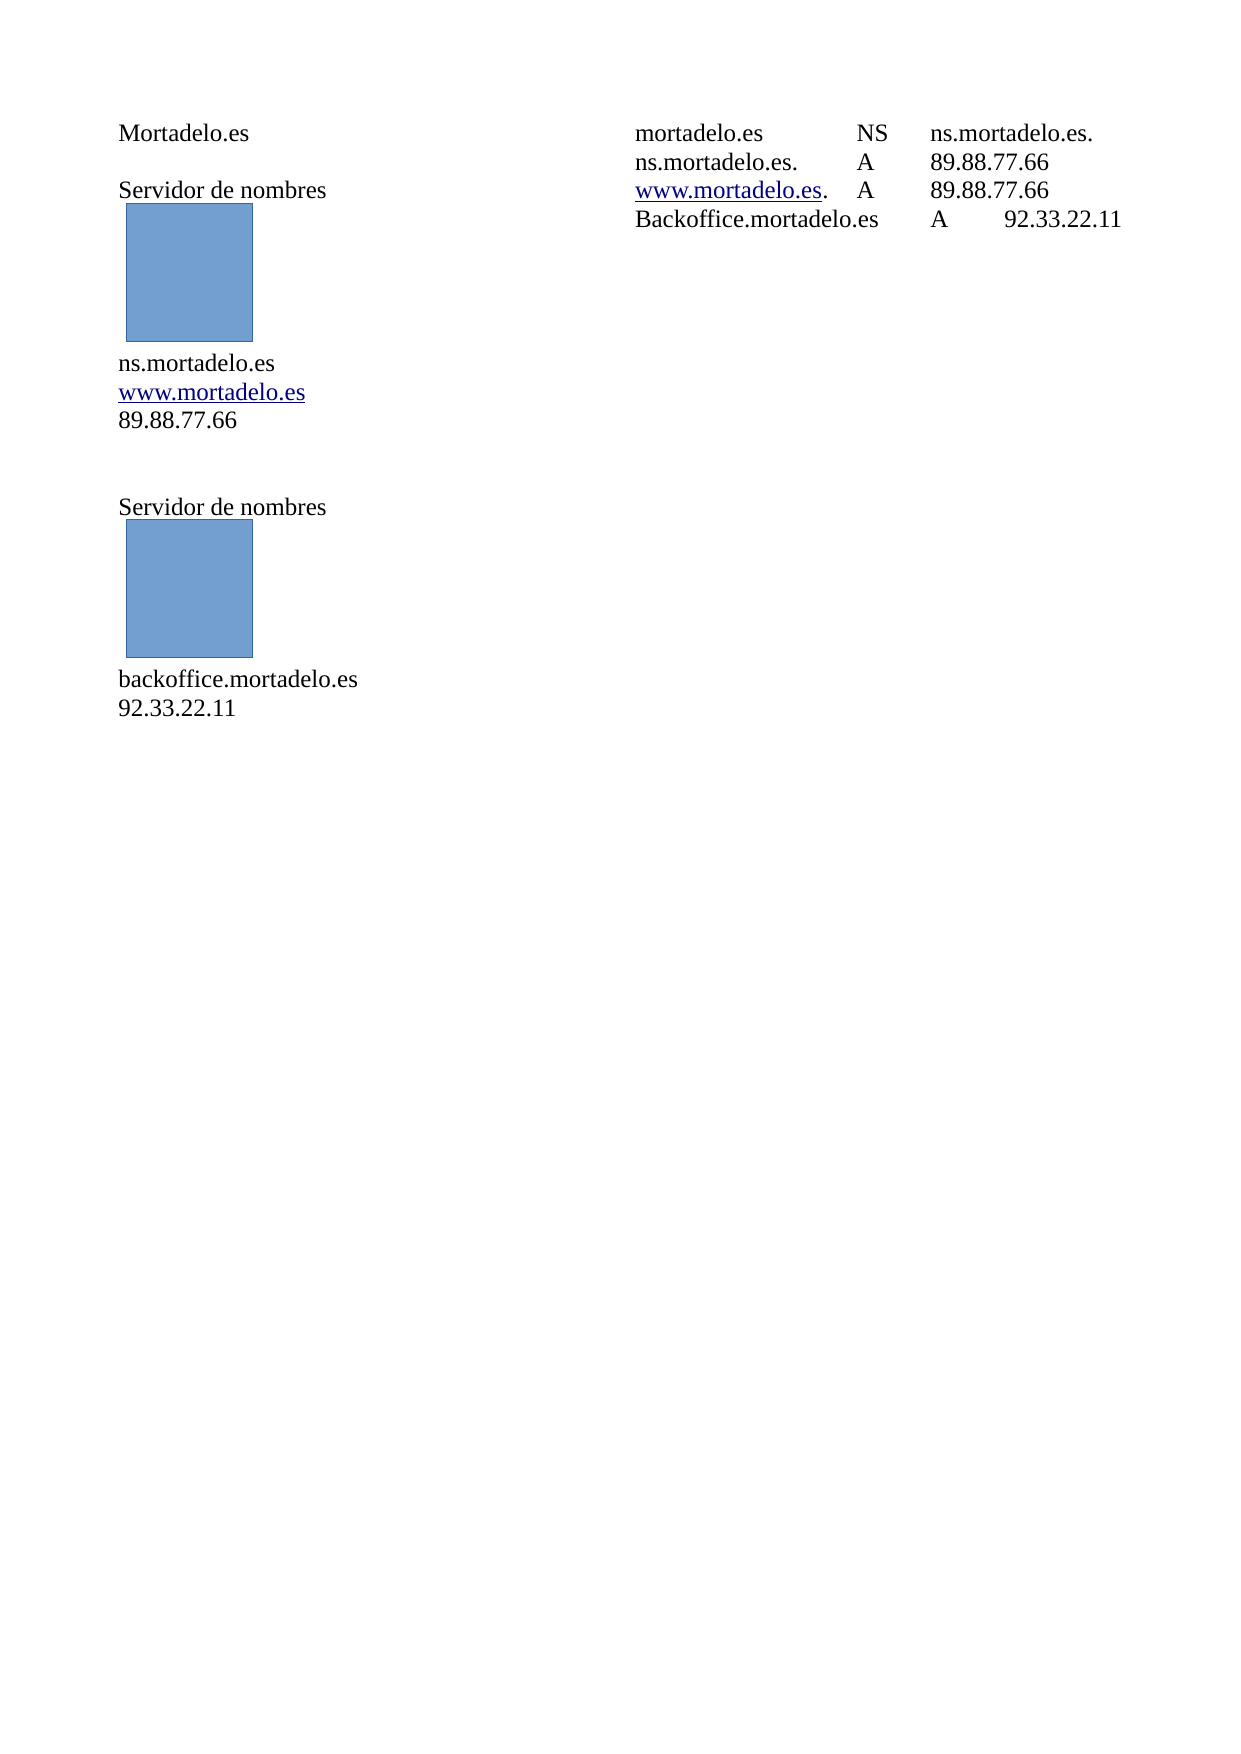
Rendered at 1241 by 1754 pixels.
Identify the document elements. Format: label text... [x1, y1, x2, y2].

text mortadelo.es NS ns.mortadelo.es. [635, 118, 1122, 147]
text www.mortadelo.es. A 89.88.77.66 [635, 176, 1122, 204]
text ns.mortadelo.es [118, 348, 605, 377]
text backoffice.mortadelo.es [118, 664, 605, 693]
text 92.33.22.11 [118, 693, 605, 722]
text 89.88.77.66 [118, 406, 605, 434]
text Servidor de nombres [118, 492, 605, 521]
text Mortadelo.es [118, 118, 605, 147]
text Backoffice.mortadelo.es A 92.33.22.11 [635, 204, 1122, 233]
text www.mortadelo.es [118, 377, 605, 406]
text ns.mortadelo.es. A 89.88.77.66 [635, 147, 1122, 176]
text Servidor de nombres [118, 176, 605, 204]
